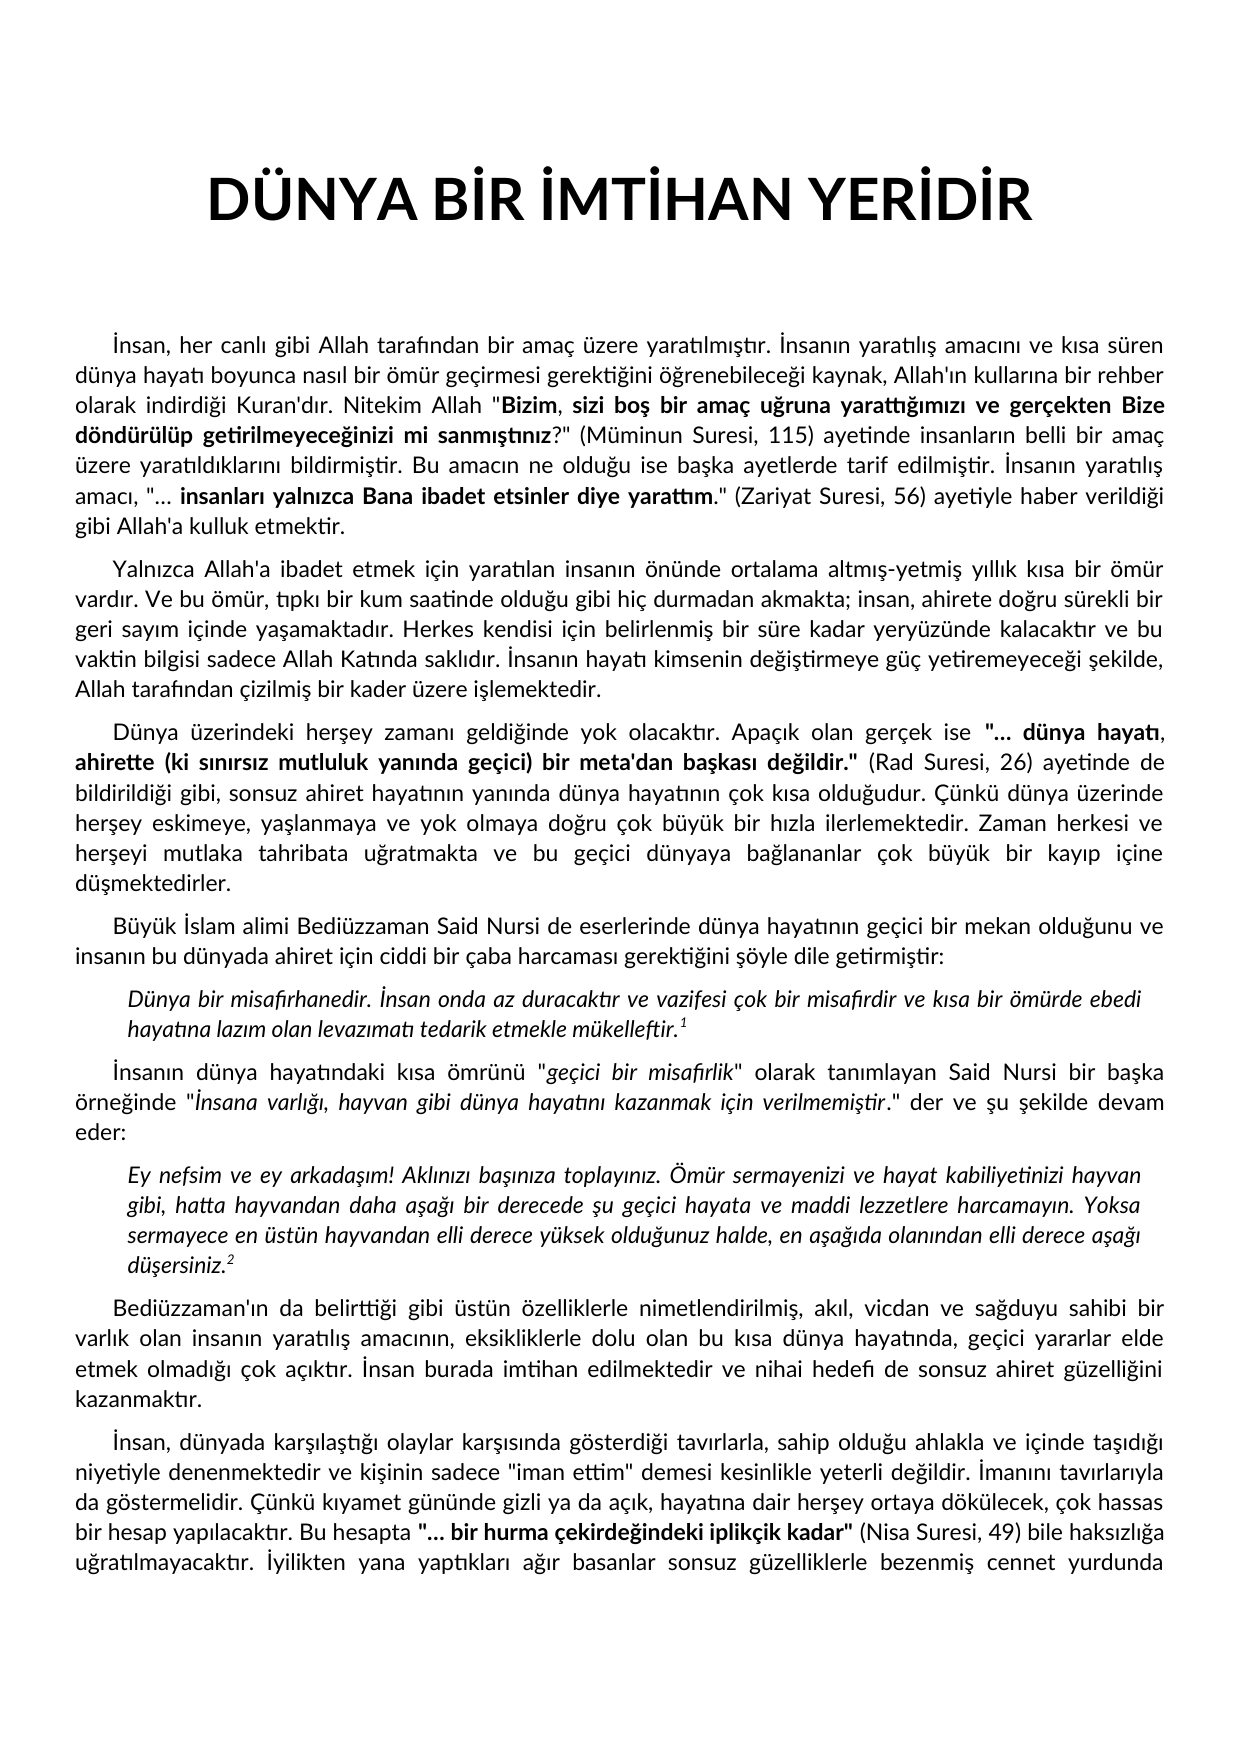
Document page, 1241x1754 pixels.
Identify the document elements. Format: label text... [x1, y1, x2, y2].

subtitle DÜNYA BİR İMTİHAN YERİDİR [75, 162, 1165, 232]
text Dünya bir misafirhanedir. İnsan onda az duracaktır ve vazifesi çok bir misafirdir ve kısa bir ömürde ebedi hayatına lazım olan levazımatı tedarik etmekle mükelleftir.1 [127, 984, 1143, 1042]
text İnsanın dünya hayatındaki kısa ömrünü "geçici bir misafirlik" olarak tanımlayan Said Nursi bir başka örneğinde "İnsana varlığı, hayvan gibi dünya hayatını kazanmak için verilmemiştir." der ve şu şekilde devam eder: [75, 1057, 1165, 1145]
text Dünya üzerindeki herşey zamanı geldiğinde yok olacaktır. Apaçık olan gerçek ise "… dünya hayatı, ahirette (ki sınırsız mutluluk yanında geçici) bir meta'dan başkası değildir." (Rad Suresi, 26) ayetinde de bildirildiği gibi, sonsuz ahiret hayatının yanında dünya hayatının çok kısa olduğudur. Çünkü dünya üzerinde herşey eskimeye, yaşlanmaya ve yok olmaya doğru çok büyük bir hızla ilerlemektedir. Zaman herkesi ve herşeyi mutlaka tahribata uğratmakta ve bu geçici dünyaya bağlananlar çok büyük bir kayıp içine düşmektedirler. [75, 718, 1165, 896]
text Ey nefsim ve ey arkadaşım! Aklınızı başınıza toplayınız. Ömür sermayenizi ve hayat kabiliyetinizi hayvan gibi, hatta hayvandan daha aşağı bir derecede şu geçici hayata ve maddi lezzetlere harcamayın. Yoksa sermayece en üstün hayvandan elli derece yüksek olduğunuz halde, en aşağıda olanından elli derece aşağı düşersiniz.2 [127, 1161, 1143, 1279]
text İnsan, her canlı gibi Allah tarafından bir amaç üzere yaratılmıştır. İnsanın yaratılış amacını ve kısa süren dünya hayatı boyunca nasıl bir ömür geçirmesi gerektiğini öğrenebileceği kaynak, Allah'ın kullarına bir rehber olarak indirdiği Kuran'dır. Nitekim Allah "Bizim, sizi boş bir amaç uğruna yarattığımızı ve gerçekten Bize döndürülüp getirilmeyeceğinizi mi sanmıştınız?" (Müminun Suresi, 115) ayetinde insanların belli bir amaç üzere yaratıldıklarını bildirmiştir. Bu amacın ne olduğu ise başka ayetlerde tarif edilmiştir. İnsanın yaratılış amacı, "… insanları yalnızca Bana ibadet etsinler diye yarattım." (Zariyat Suresi, 56) ayetiyle haber verildiği gibi Allah'a kulluk etmektir. [75, 330, 1165, 539]
text Bediüzzaman'ın da belirttiği gibi üstün özelliklerle nimetlendirilmiş, akıl, vicdan ve sağduyu sahibi bir varlık olan insanın yaratılış amacının, eksikliklerle dolu olan bu kısa dünya hayatında, geçici yararlar elde etmek olmadığı çok açıktır. İnsan burada imtihan edilmektedir ve nihai hedefi de sonsuz ahiret güzelliğini kazanmaktır. [75, 1294, 1165, 1412]
text İnsan, dünyada karşılaştığı olaylar karşısında gösterdiği tavırlarla, sahip olduğu ahlakla ve içinde taşıdığı niyetiyle denenmektedir ve kişinin sadece "iman ettim" demesi kesinlikle yeterli değildir. İmanını tavırlarıyla da göstermelidir. Çünkü kıyamet gününde gizli ya da açık, hayatına dair herşey ortaya dökülecek, çok hassas bir hesap yapılacaktır. Bu hesapta "… bir hurma çekirdeğindeki iplikçik kadar" (Nisa Suresi, 49) bile haksızlığa uğratılmayacaktır. İyilikten yana yaptıkları ağır basanlar sonsuz güzelliklerle bezenmiş cennet yurdunda [75, 1427, 1165, 1576]
text Büyük İslam alimi Bediüzzaman Said Nursi de eserlerinde dünya hayatının geçici bir mekan olduğunu ve insanın bu dünyada ahiret için ciddi bir çaba harcaması gerektiğini şöyle dile getirmiştir: [75, 912, 1165, 969]
text Yalnızca Allah'a ibadet etmek için yaratılan insanın önünde ortalama altmış-yetmiş yıllık kısa bir ömür vardır. Ve bu ömür, tıpkı bir kum saatinde olduğu gibi hiç durmadan akmakta; insan, ahirete doğru sürekli bir geri sayım içinde yaşamaktadır. Herkes kendisi için belirlenmiş bir süre kadar yeryüzünde kalacaktır ve bu vaktin bilgisi sadece Allah Katında saklıdır. İnsanın hayatı kimsenin değiştirmeye güç yetiremeyeceği şekilde, Allah tarafından çizilmiş bir kader üzere işlemektedir. [75, 554, 1165, 703]
